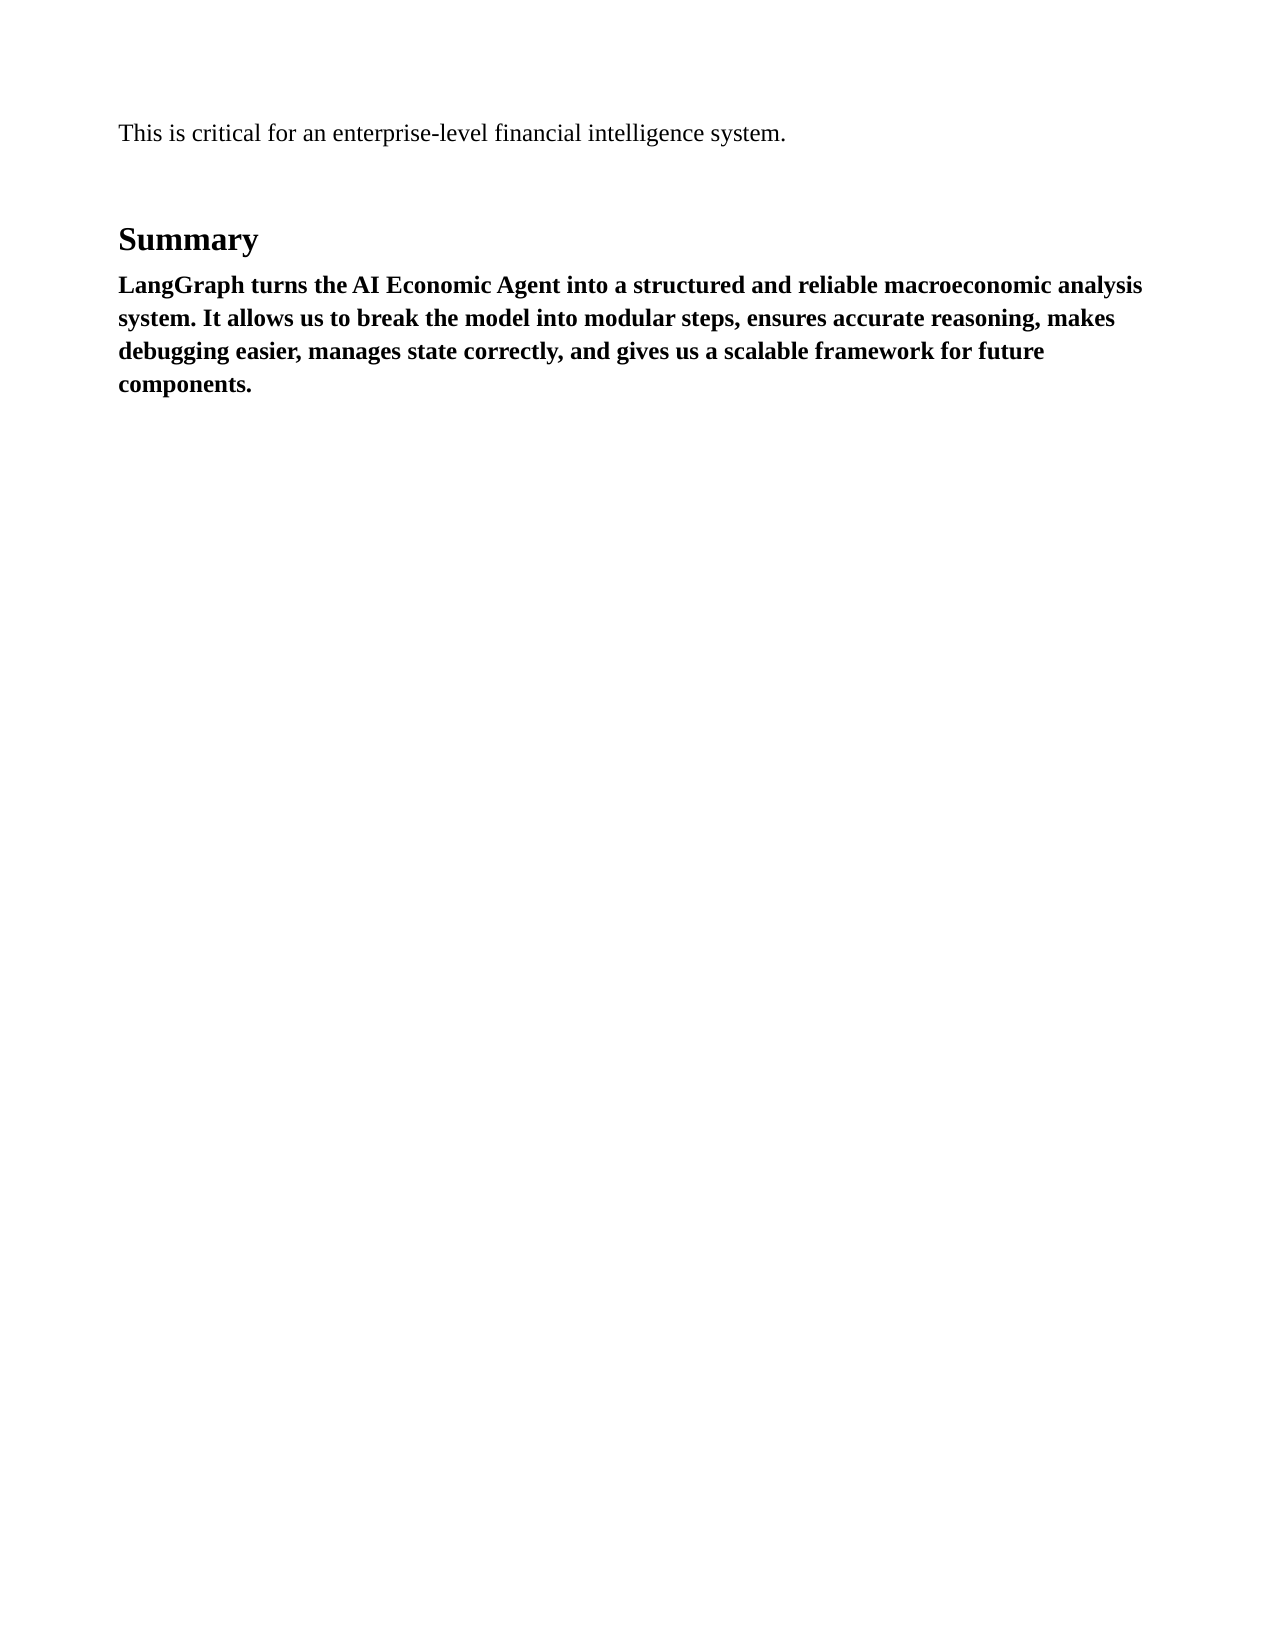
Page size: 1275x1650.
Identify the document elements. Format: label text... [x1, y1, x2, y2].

subtitle Summary [118, 219, 1157, 258]
text LangGraph turns the AI Economic Agent into a structured and reliable macroeconomic analysis system. It allows us to break the model into modular steps, ensures accurate reasoning, makes debugging easier, manages state correctly, and gives us a scalable framework for future components. [118, 270, 1157, 398]
text This is critical for an enterprise-level financial intelligence system. [118, 118, 1157, 147]
